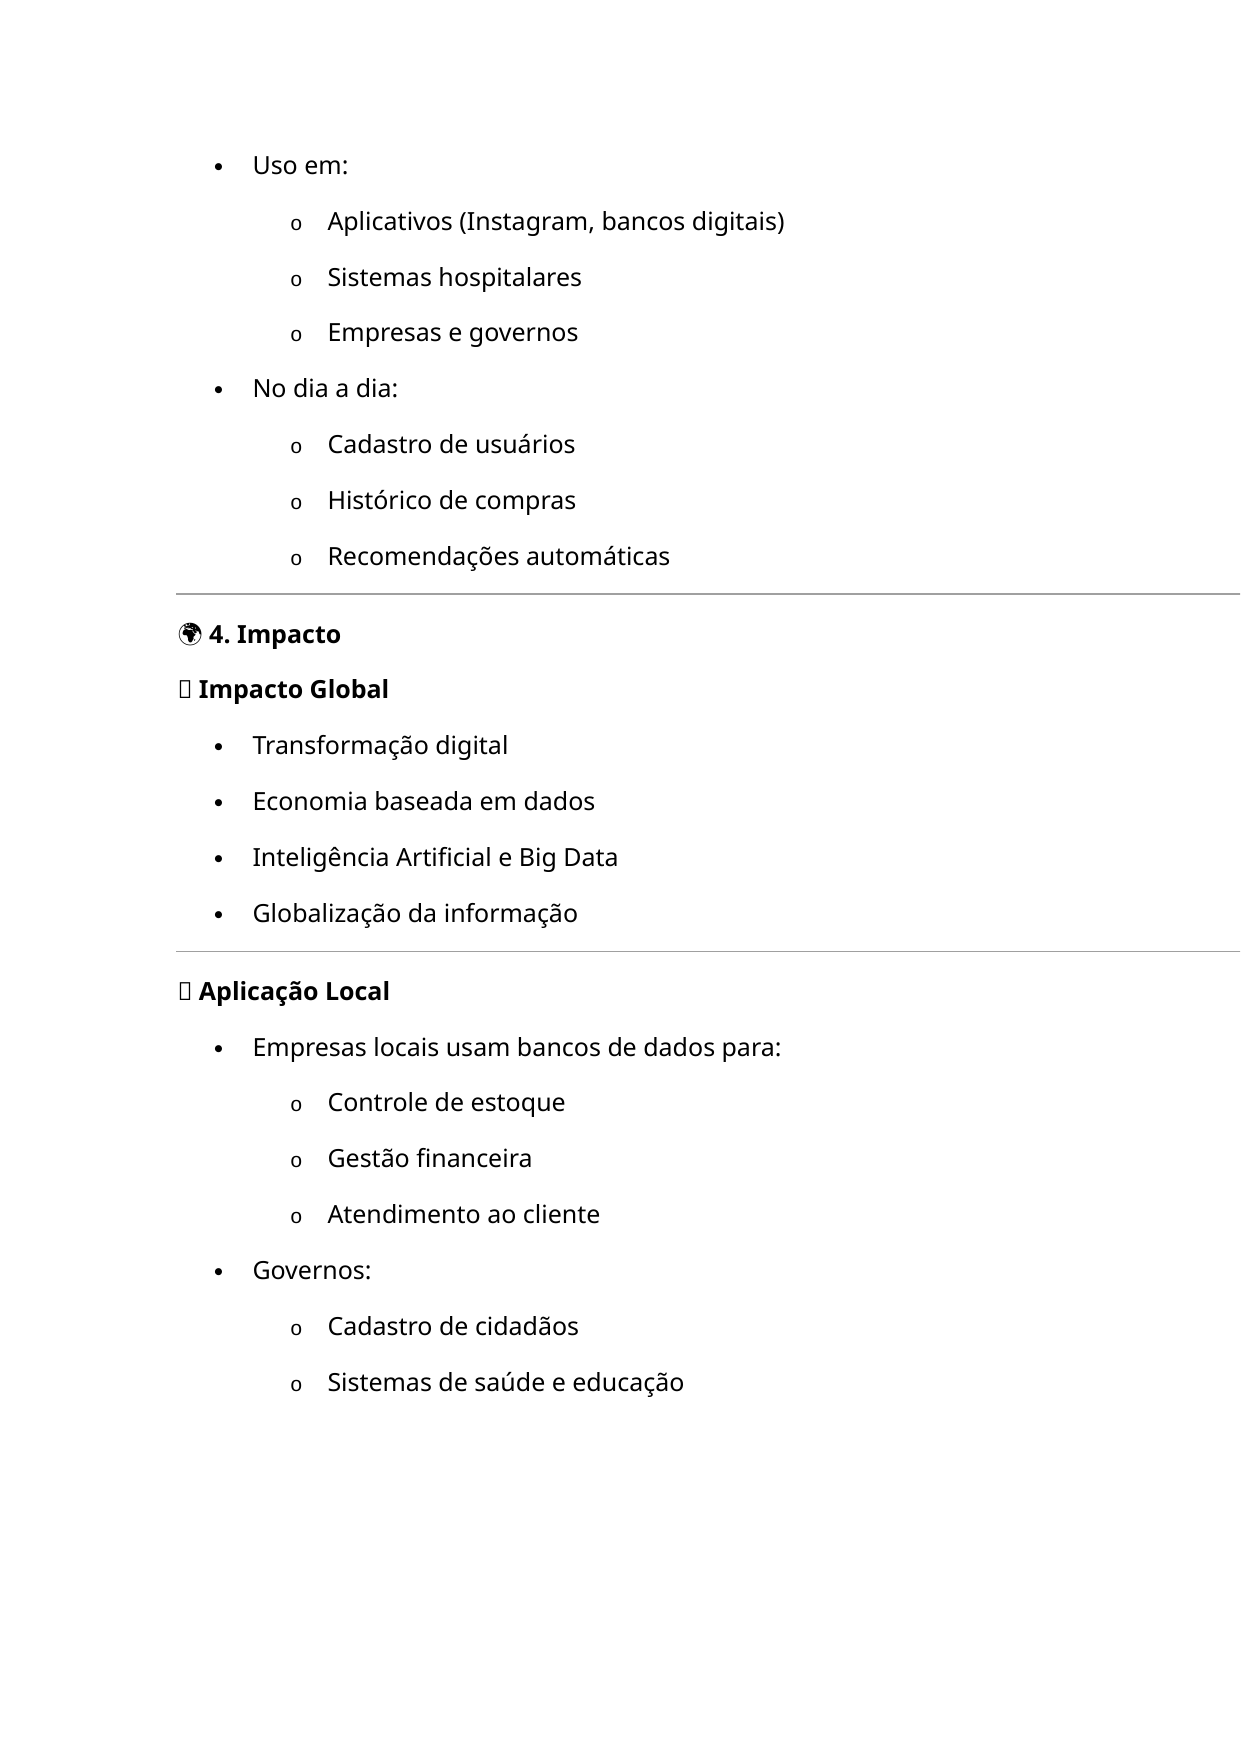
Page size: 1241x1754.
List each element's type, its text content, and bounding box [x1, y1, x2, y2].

list Aplicativos (Instagram, bancos digitais) [290, 203, 1063, 237]
text 🔸 Impacto Global [177, 672, 1063, 706]
list Globalização da informação [215, 896, 1063, 929]
list Transformação digital [215, 728, 1063, 762]
list No dia a dia: [215, 371, 1063, 405]
list Empresas locais usam bancos de dados para: [215, 1029, 1063, 1063]
list Atendimento ao cliente [290, 1197, 1063, 1231]
list Histórico de compras [290, 483, 1063, 517]
list Cadastro de cidadãos [290, 1308, 1063, 1342]
list Uso em: [215, 148, 1063, 182]
text 🔸 Aplicação Local [177, 973, 1063, 1007]
text 🌍 4. Impacto [177, 616, 1063, 650]
list Gestão financeira [290, 1141, 1063, 1175]
list Empresas e governos [290, 315, 1063, 349]
list Inteligência Artificial e Big Data [215, 840, 1063, 874]
list Controle de estoque [290, 1085, 1063, 1119]
list Governos: [215, 1253, 1063, 1287]
list Sistemas de saúde e educação [290, 1364, 1063, 1398]
list Economia baseada em dados [215, 784, 1063, 818]
list Cadastro de usuários [290, 427, 1063, 461]
list Recomendações automáticas [290, 538, 1063, 572]
list Sistemas hospitalares [290, 259, 1063, 293]
